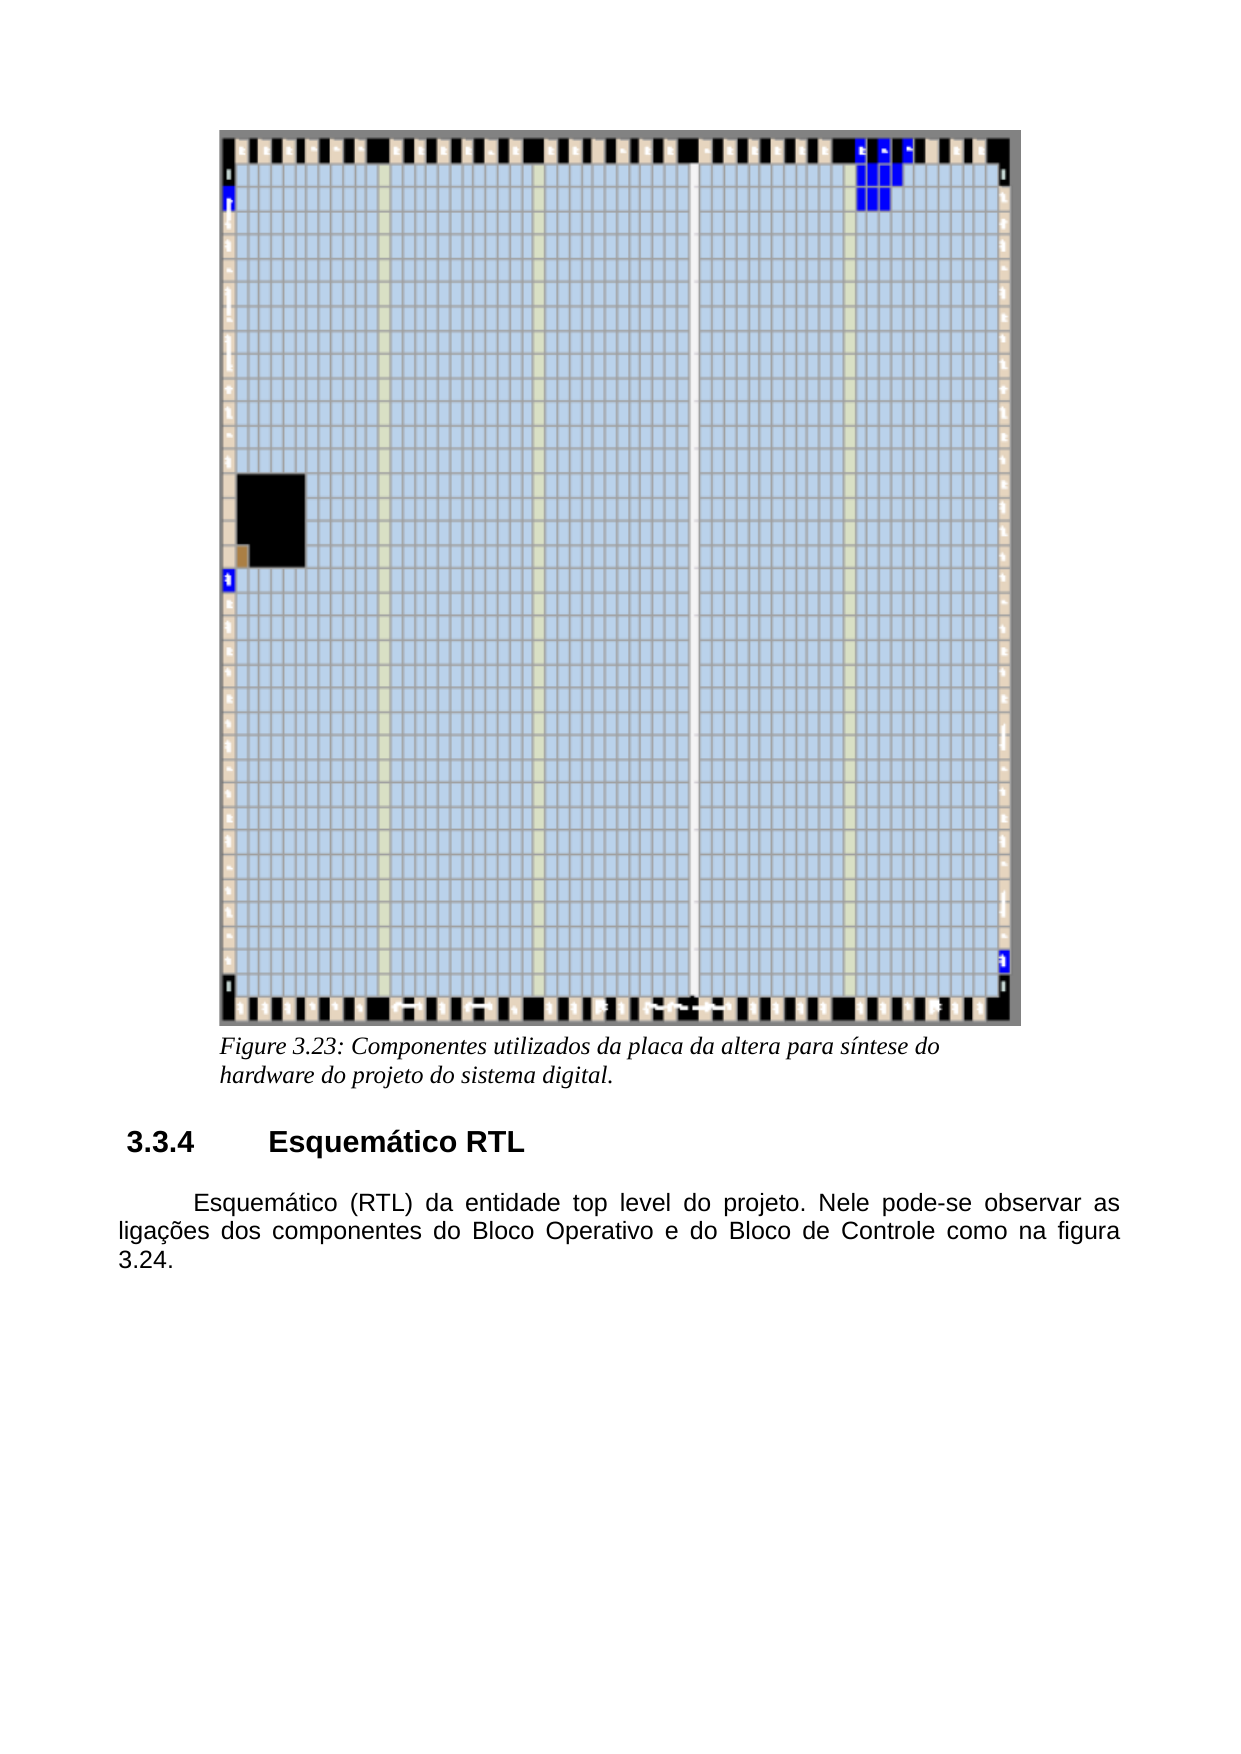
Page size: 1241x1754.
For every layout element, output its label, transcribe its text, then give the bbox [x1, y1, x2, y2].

subtitle Esquemático RTL [118, 1124, 1122, 1159]
text Esquemático (RTL) da entidade top level do projeto. Nele pode-se observar as ligações dos componentes do Bloco Operativo e do Bloco de Controle como na figura 3.24. [118, 1188, 1122, 1274]
picture [219, 130, 1021, 1026]
text Figure 3.23: Componentes utilizados da placa da altera para síntese do hardware do projeto do sistema digital. [219, 1026, 1021, 1089]
